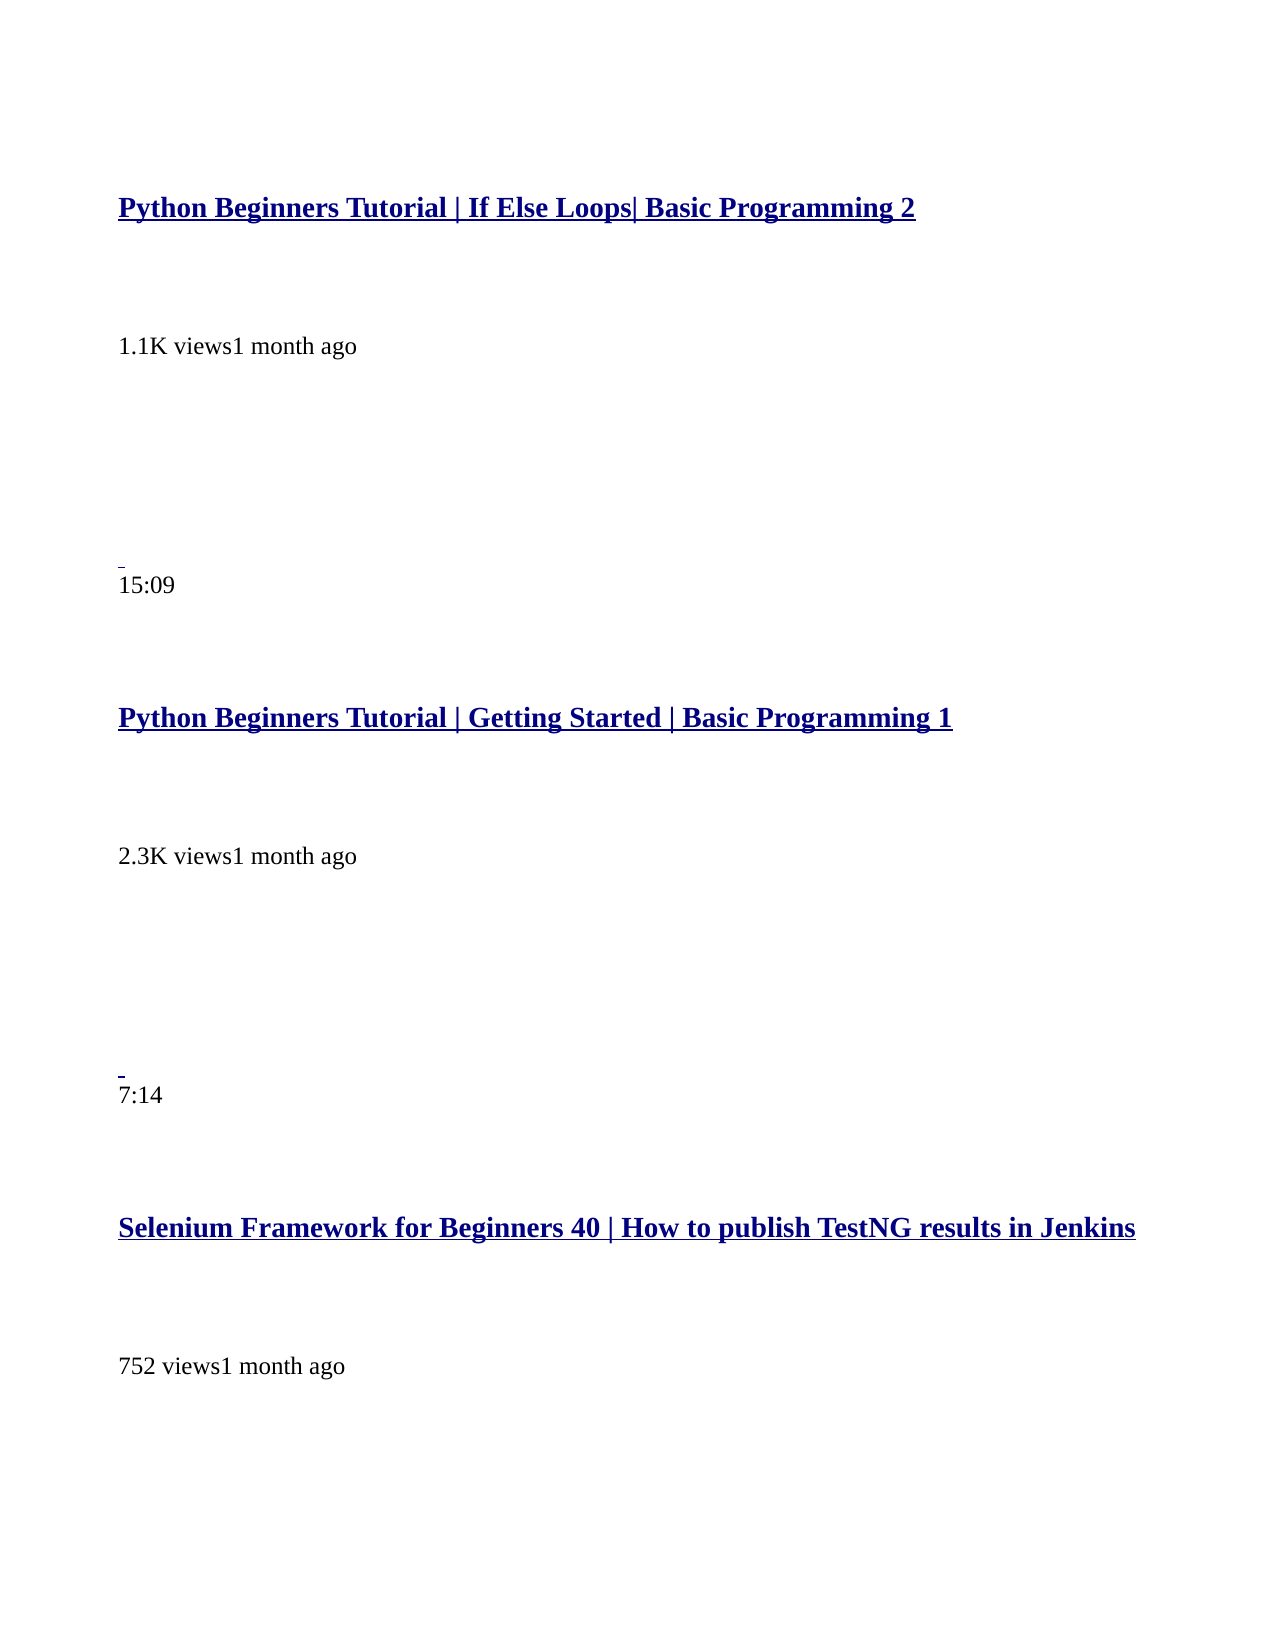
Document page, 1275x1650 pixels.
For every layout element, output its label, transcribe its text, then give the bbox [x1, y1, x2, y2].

subtitle Selenium Framework for Beginners 40 | How to publish TestNG results in Jenkins [118, 1210, 1157, 1243]
text 15:09 [118, 570, 1157, 599]
text 1.1K views1 month ago [118, 331, 1157, 360]
subtitle Python Beginners Tutorial | Getting Started | Basic Programming 1 [118, 700, 1157, 733]
text 7:14 [118, 1080, 1157, 1109]
text 2.3K views1 month ago [118, 841, 1157, 870]
subtitle Python Beginners Tutorial | If Else Loops| Basic Programming 2 [118, 190, 1157, 224]
text 752 views1 month ago [118, 1351, 1157, 1380]
